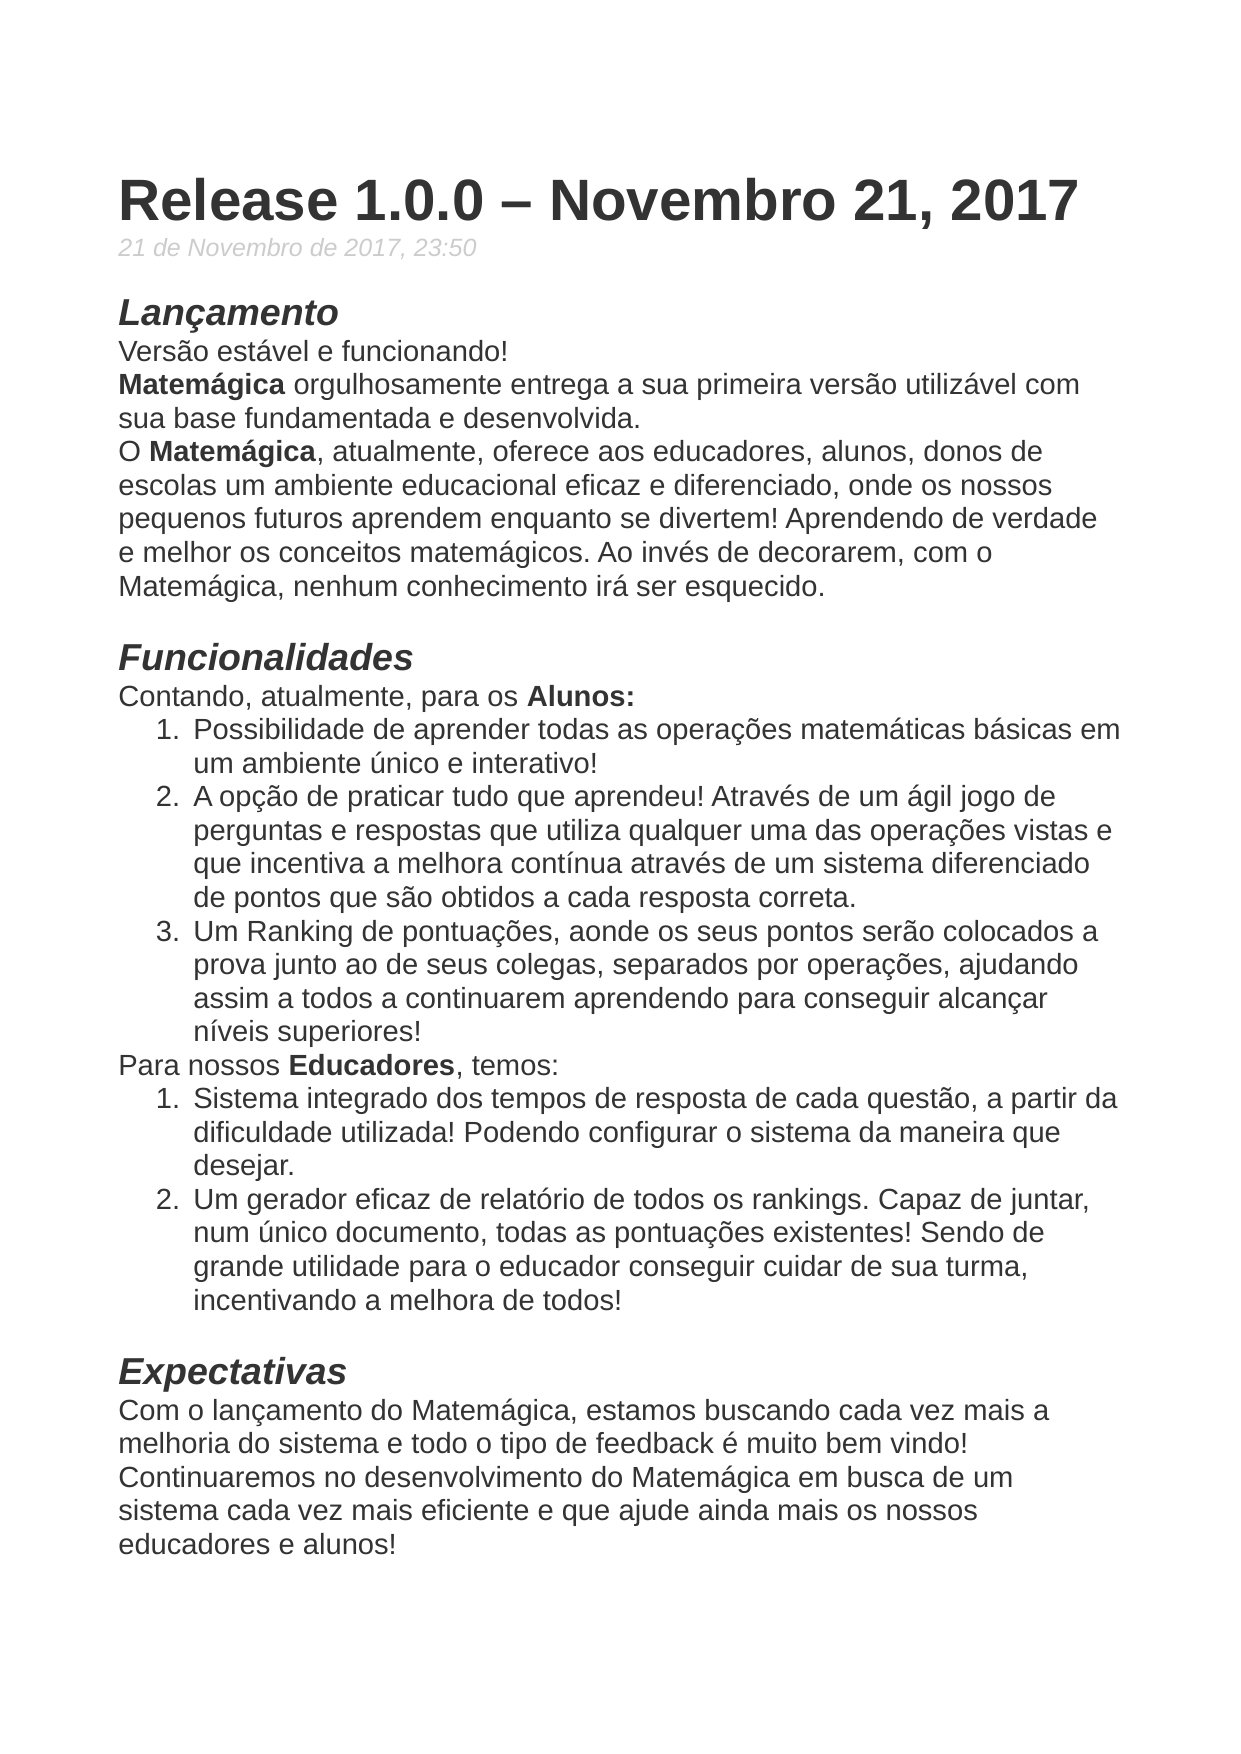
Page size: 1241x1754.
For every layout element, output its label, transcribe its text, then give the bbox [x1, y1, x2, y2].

list A opção de praticar tudo que aprendeu! Através de um ágil jogo de perguntas e respostas que utiliza qualquer uma das operações vistas e que incentiva a melhora contínua através de um sistema diferenciado de pontos que são obtidos a cada resposta correta. [156, 779, 1122, 913]
text Matemágica orgulhosamente entrega a sua primeira versão utilizável com sua base fundamentada e desenvolvida. [118, 367, 1122, 434]
list Sistema integrado dos tempos de resposta de cada questão, a partir da dificuldade utilizada! Podendo configurar o sistema da maneira que desejar. [156, 1081, 1122, 1182]
text O Matemágica, atualmente, oferece aos educadores, alunos, donos de escolas um ambiente educacional eficaz e diferenciado, onde os nossos pequenos futuros aprendem enquanto se divertem! Aprendendo de verdade e melhor os conceitos matemágicos. Ao invés de decorarem, com o Matemágica, nenhum conhecimento irá ser esquecido. [118, 434, 1122, 602]
list Um Ranking de pontuações, aonde os seus pontos serão colocados a prova junto ao de seus colegas, separados por operações, ajudando assim a todos a continuarem aprendendo para conseguir alcançar níveis superiores! [156, 913, 1122, 1048]
text Release 1.0.0 – Novembro 21, 2017 [118, 166, 1122, 233]
text Para nossos Educadores, temos: [118, 1048, 1122, 1081]
list Possibilidade de aprender todas as operações matemáticas básicas em um ambiente único e interativo! [156, 712, 1122, 779]
text Contando, atualmente, para os Alunos: [118, 679, 1122, 712]
text Lançamento [118, 291, 1122, 334]
text 21 de Novembro de 2017, 23:50 [118, 233, 1122, 262]
text Expectativas [118, 1349, 1122, 1393]
list Um gerador eficaz de relatório de todos os rankings. Capaz de juntar, num único documento, todas as pontuações existentes! Sendo de grande utilidade para o educador conseguir cuidar de sua turma, incentivando a melhora de todos! [156, 1182, 1122, 1316]
text Com o lançamento do Matemágica, estamos buscando cada vez mais a melhoria do sistema e todo o tipo de feedback é muito bem vindo! Continuaremos no desenvolvimento do Matemágica em busca de um sistema cada vez mais eficiente e que ajude ainda mais os nossos educadores e alunos! [118, 1393, 1122, 1560]
text Funcionalidades [118, 636, 1122, 679]
text Versão estável e funcionando! [118, 334, 1122, 367]
